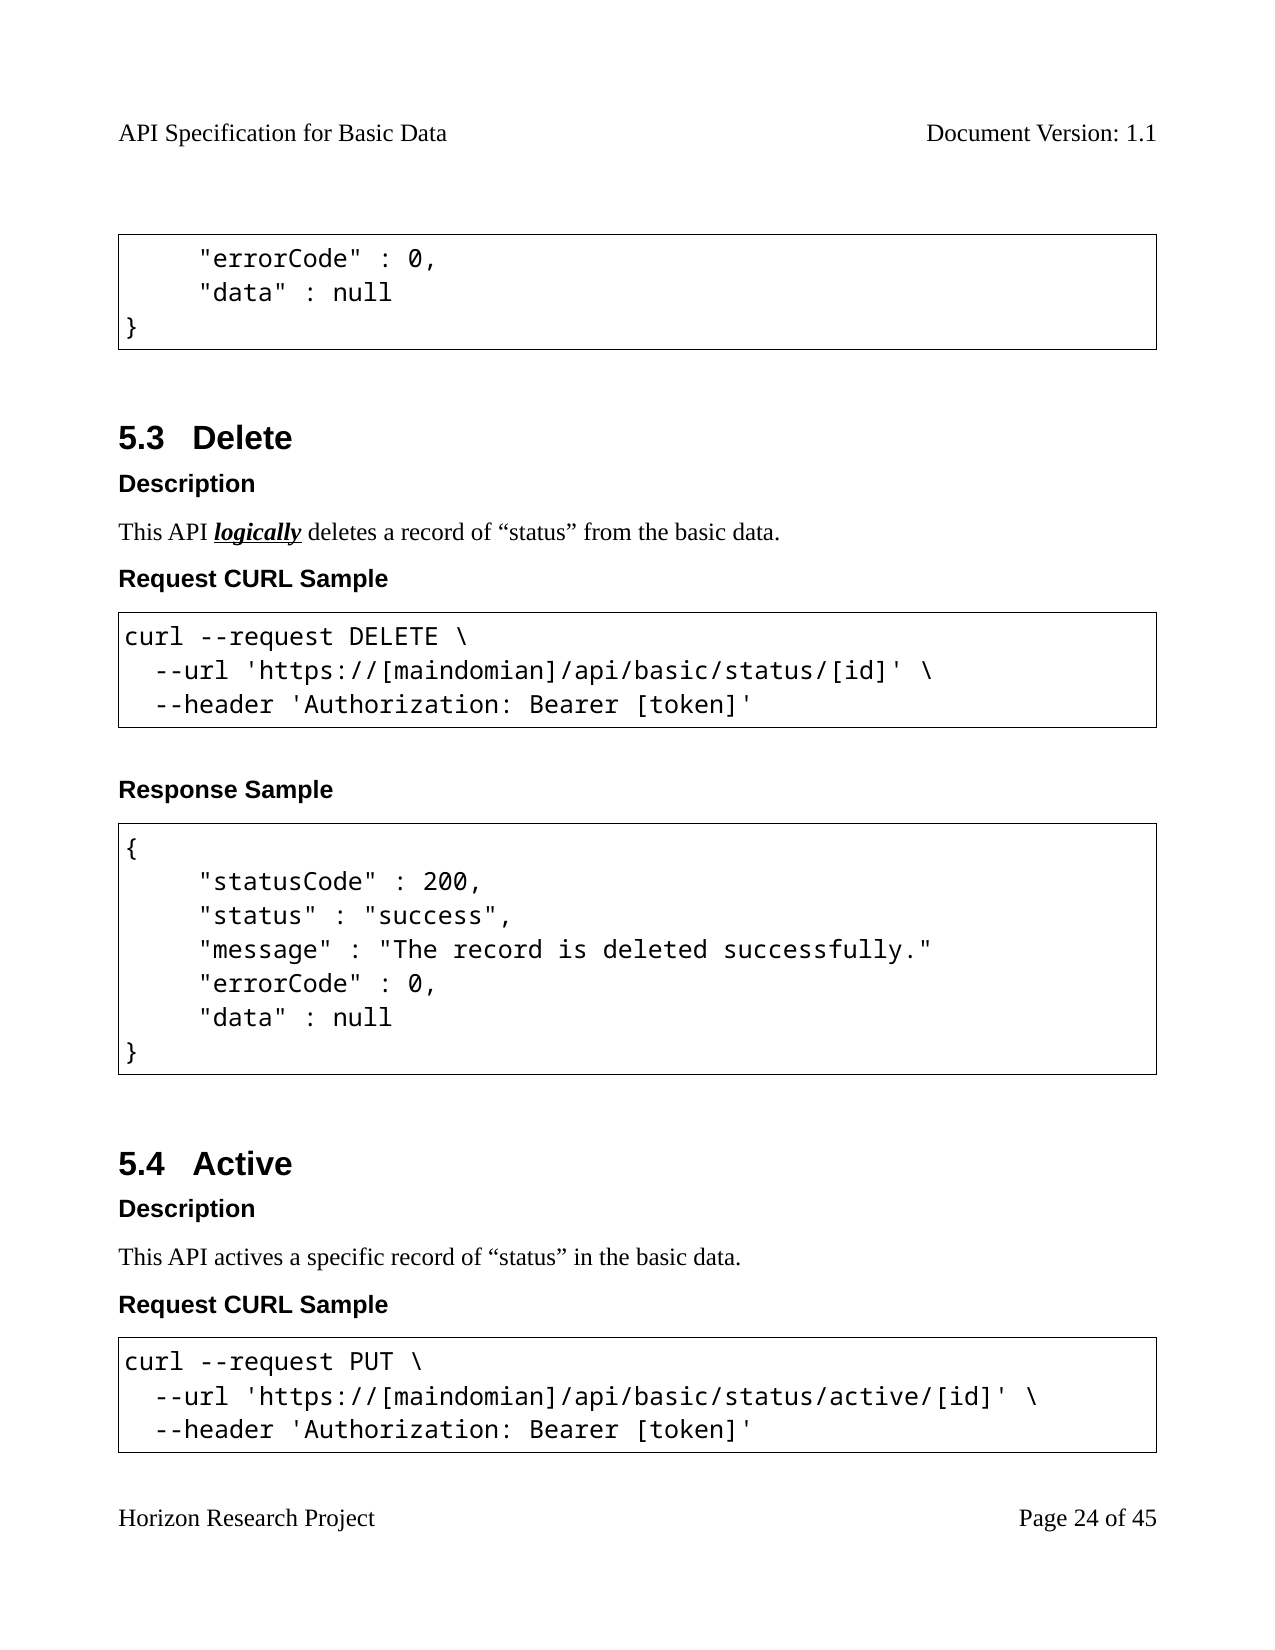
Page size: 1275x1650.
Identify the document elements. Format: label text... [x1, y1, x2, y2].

table_header curl --request PUT \ --url 'https://[maindomian]/api/basic/status/active/[id]' \ --header 'Authorization: Bearer [token]' [119, 1338, 1156, 1452]
table_header "errorCode" : 0, "data" : null } [119, 235, 1156, 348]
table_header { "statusCode" : 200, "status" : "success", "message" : "The record is deleted successfully." "errorCode" : 0, "data" : null } [119, 824, 1156, 1074]
text This API logically deletes a record of “status” from the basic data. [118, 517, 1157, 546]
table_header curl --request DELETE \ --url 'https://[maindomian]/api/basic/status/[id]' \ --header 'Authorization: Bearer [token]' [119, 613, 1156, 727]
subtitle Delete [118, 418, 1157, 457]
text This API actives a specific record of “status” in the basic data. [118, 1242, 1157, 1271]
text Description [118, 1194, 1157, 1223]
text Request CURL Sample [118, 564, 1157, 593]
text Request CURL Sample [118, 1290, 1157, 1318]
text Response Sample [118, 775, 1157, 804]
subtitle Active [118, 1143, 1157, 1182]
text Description [118, 469, 1157, 498]
